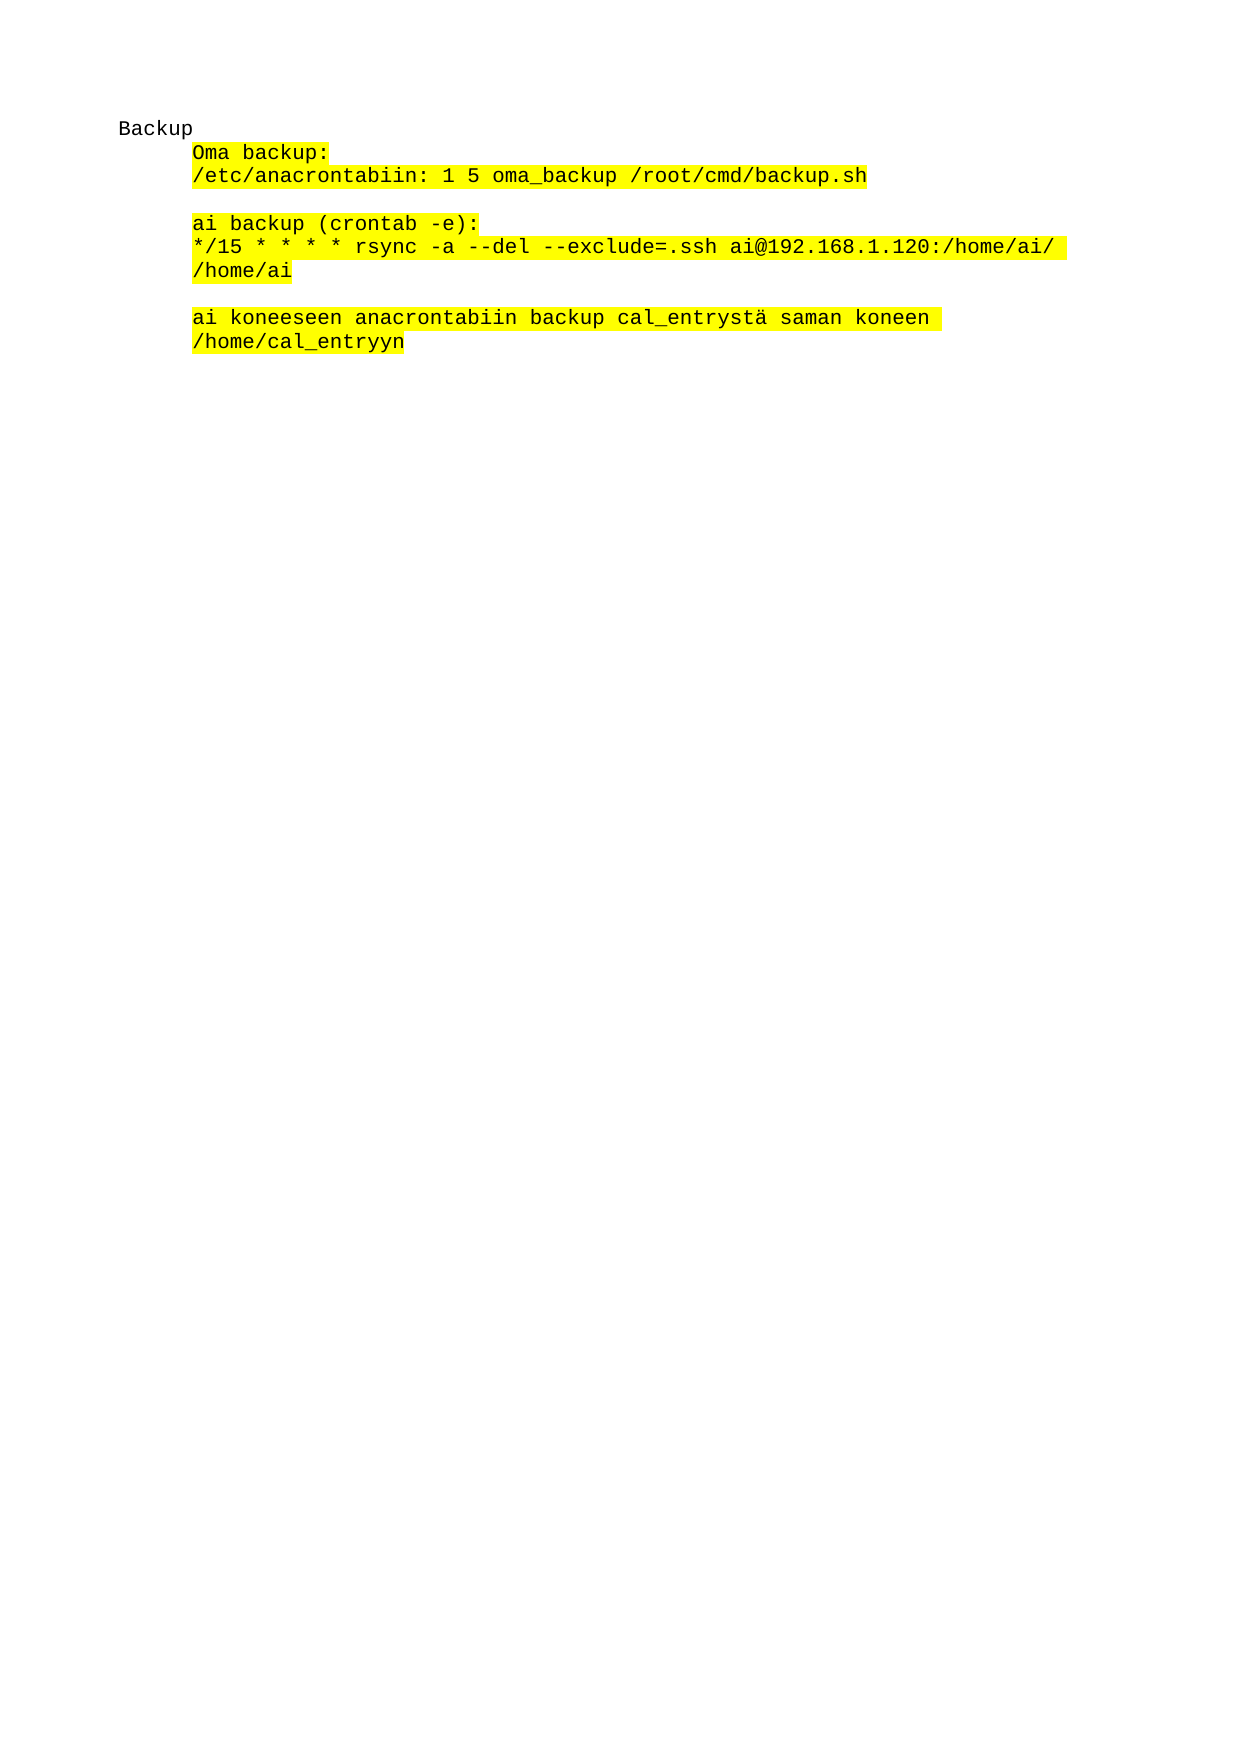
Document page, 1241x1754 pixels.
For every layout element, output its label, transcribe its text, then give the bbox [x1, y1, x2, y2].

text /etc/anacrontabiin: 1 5 oma_backup /root/cmd/backup.sh [192, 165, 1122, 189]
text ai backup (crontab -e): [192, 213, 1122, 236]
text Backup [118, 118, 1122, 142]
text ai koneeseen anacrontabiin backup cal_entrystä saman koneen /home/cal_entryyn [192, 307, 1122, 354]
text */15 * * * * rsync -a --del --exclude=.ssh ai@192.168.1.120:/home/ai/ /home/ai [192, 236, 1122, 284]
text Oma backup: [192, 142, 1122, 165]
